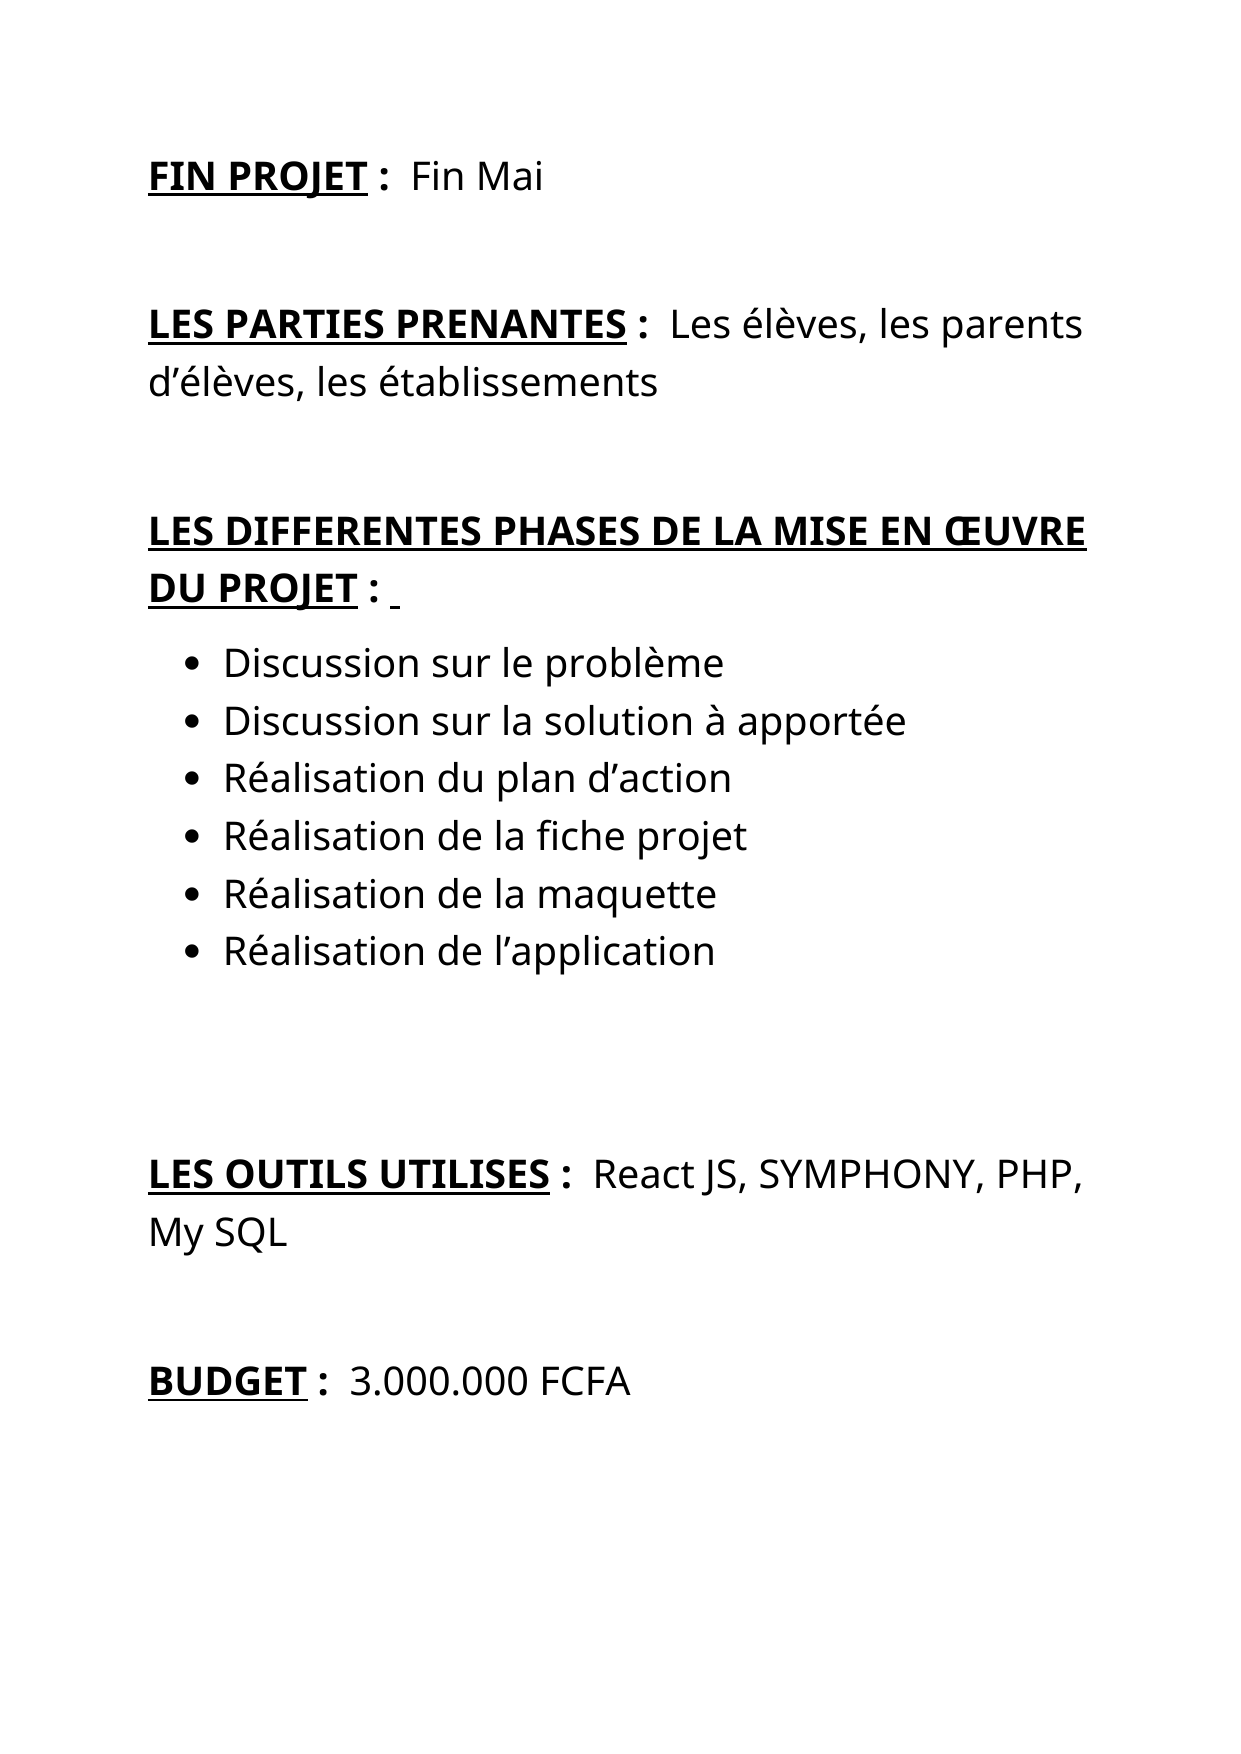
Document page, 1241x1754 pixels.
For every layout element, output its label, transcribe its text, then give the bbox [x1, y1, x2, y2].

list Discussion sur le problème [185, 635, 1093, 689]
list Réalisation de l’application [185, 923, 1093, 977]
list Discussion sur la solution à apportée [185, 693, 1093, 747]
text LES OUTILS UTILISES : React JS, SYMPHONY, PHP, My SQL [148, 1147, 1093, 1258]
text LES DIFFERENTES PHASES DE LA MISE EN ŒUVRE DU PROJET : [148, 503, 1093, 614]
text LES PARTIES PRENANTES : Les élèves, les parents d’élèves, les établissements [148, 296, 1093, 408]
text FIN PROJET : Fin Mai [148, 148, 1093, 202]
list Réalisation de la fiche projet [185, 808, 1093, 862]
list Réalisation de la maquette [185, 866, 1093, 920]
list Réalisation du plan d’action [185, 750, 1093, 804]
text BUDGET : 3.000.000 FCFA [148, 1353, 1093, 1407]
